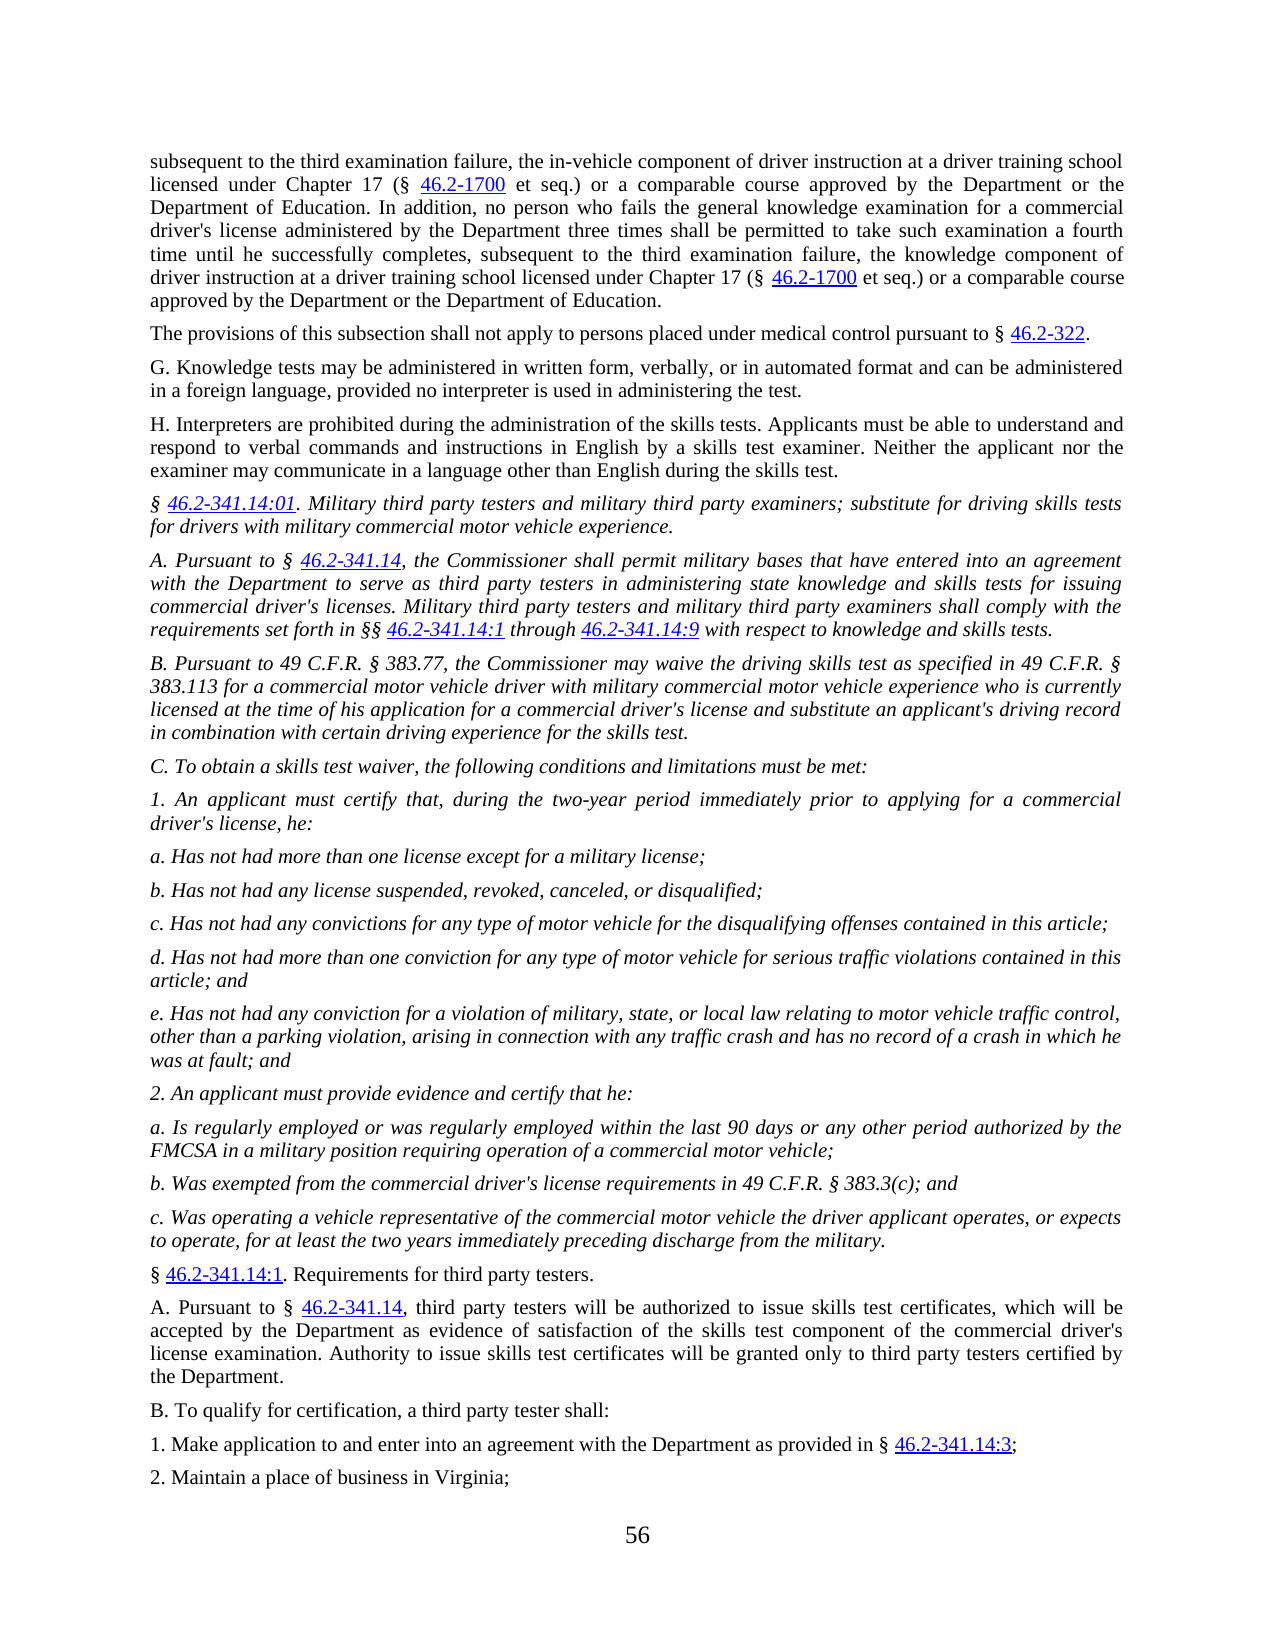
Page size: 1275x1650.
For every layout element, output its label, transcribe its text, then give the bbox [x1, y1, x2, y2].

text c. Has not had any convictions for any type of motor vehicle for the disqualifying offenses contained in this article; [150, 912, 1125, 935]
text § 46.2-341.14:1. Requirements for third party testers. [150, 1262, 1125, 1286]
text a. Is regularly employed or was regularly employed within the last 90 days or any other period authorized by the FMCSA in a military position requiring operation of a commercial motor vehicle; [150, 1116, 1125, 1162]
text d. Has not had more than one conviction for any type of motor vehicle for serious traffic violations contained in this article; and [150, 946, 1125, 992]
text A. Pursuant to § 46.2-341.14, the Commissioner shall permit military bases that have entered into an agreement with the Department to serve as third party testers in administering state knowledge and skills tests for issuing commercial driver's licenses. Military third party testers and military third party examiners shall comply with the requirements set forth in §§ 46.2-341.14:1 through 46.2-341.14:9 with respect to knowledge and skills tests. [150, 549, 1125, 641]
text B. To qualify for certification, a third party tester shall: [150, 1399, 1125, 1422]
text The provisions of this subsection shall not apply to persons placed under medical control pursuant to § 46.2-322. [150, 322, 1125, 345]
text b. Has not had any license suspended, revoked, canceled, or disqualified; [150, 878, 1125, 902]
text 2. Maintain a place of business in Virginia; [150, 1466, 1125, 1489]
text G. Knowledge tests may be administered in written form, verbally, or in automated format and can be administered in a foreign language, provided no interpreter is used in administering the test. [150, 356, 1125, 402]
text 2. An applicant must provide evidence and certify that he: [150, 1082, 1125, 1105]
text A. Pursuant to § 46.2-341.14, third party testers will be authorized to issue skills test certificates, which will be accepted by the Department as evidence of satisfaction of the skills test component of the commercial driver's license examination. Authority to issue skills test certificates will be granted only to third party testers certified by the Department. [150, 1296, 1125, 1388]
text B. Pursuant to 49 C.F.R. § 383.77, the Commissioner may waive the driving skills test as specified in 49 C.F.R. § 383.113 for a commercial motor vehicle driver with military commercial motor vehicle experience who is currently licensed at the time of his application for a commercial driver's license and substitute an applicant's driving record in combination with certain driving experience for the skills test. [150, 652, 1125, 744]
text C. To obtain a skills test waiver, the following conditions and limitations must be met: [150, 755, 1125, 778]
text c. Was operating a vehicle representative of the commercial motor vehicle the driver applicant operates, or expects to operate, for at least the two years immediately preceding discharge from the military. [150, 1206, 1125, 1252]
text § 46.2-341.14:01. Military third party testers and military third party examiners; substitute for driving skills tests for drivers with military commercial motor vehicle experience. [150, 492, 1125, 538]
text 1. An applicant must certify that, during the two-year period immediately prior to applying for a commercial driver's license, he: [150, 788, 1125, 834]
text e. Has not had any conviction for a violation of military, state, or local law relating to motor vehicle traffic control, other than a parking violation, arising in connection with any traffic crash and has no record of a crash in which he was at fault; and [150, 1002, 1125, 1072]
text b. Was exempted from the commercial driver's license requirements in 49 C.F.R. § 383.3(c); and [150, 1172, 1125, 1195]
text H. Interpreters are prohibited during the administration of the skills tests. Applicants must be able to understand and respond to verbal commands and instructions in English by a skills test examiner. Neither the applicant nor the examiner may communicate in a language other than English during the skills test. [150, 412, 1125, 482]
text subsequent to the third examination failure, the in-vehicle component of driver instruction at a driver training school licensed under Chapter 17 (§ 46.2-1700 et seq.) or a comparable course approved by the Department or the Department of Education. In addition, no person who fails the general knowledge examination for a commercial driver's license administered by the Department three times shall be permitted to take such examination a fourth time until he successfully completes, subsequent to the third examination failure, the knowledge component of driver instruction at a driver training school licensed under Chapter 17 (§ 46.2-1700 et seq.) or a comparable course approved by the Department or the Department of Education. [150, 150, 1125, 312]
text 1. Make application to and enter into an agreement with the Department as provided in § 46.2-341.14:3; [150, 1432, 1125, 1456]
text a. Has not had more than one license except for a military license; [150, 845, 1125, 868]
